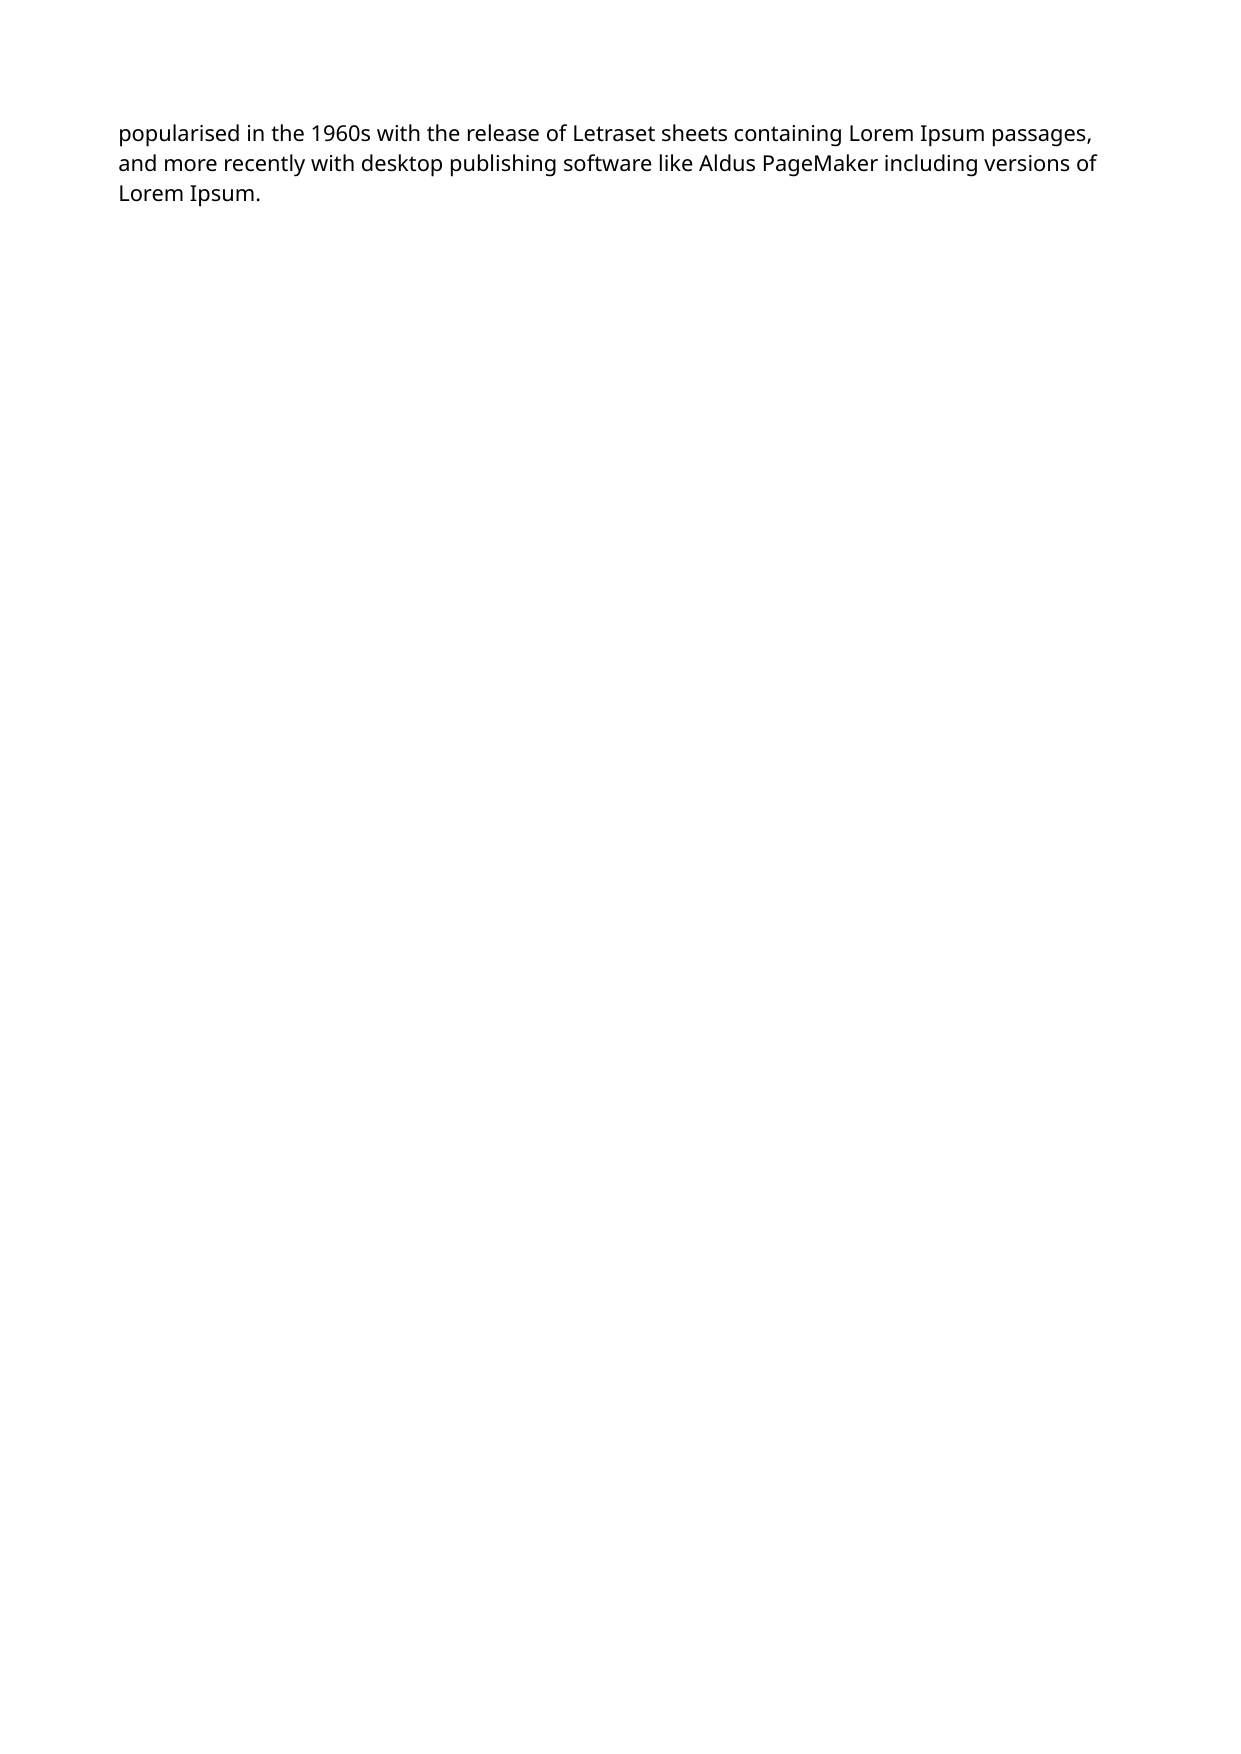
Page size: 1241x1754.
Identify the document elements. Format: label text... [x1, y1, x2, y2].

text popularised in the 1960s with the release of Letraset sheets containing Lorem Ipsum passages, and more recently with desktop publishing software like Aldus PageMaker including versions of Lorem Ipsum. [118, 118, 1122, 207]
